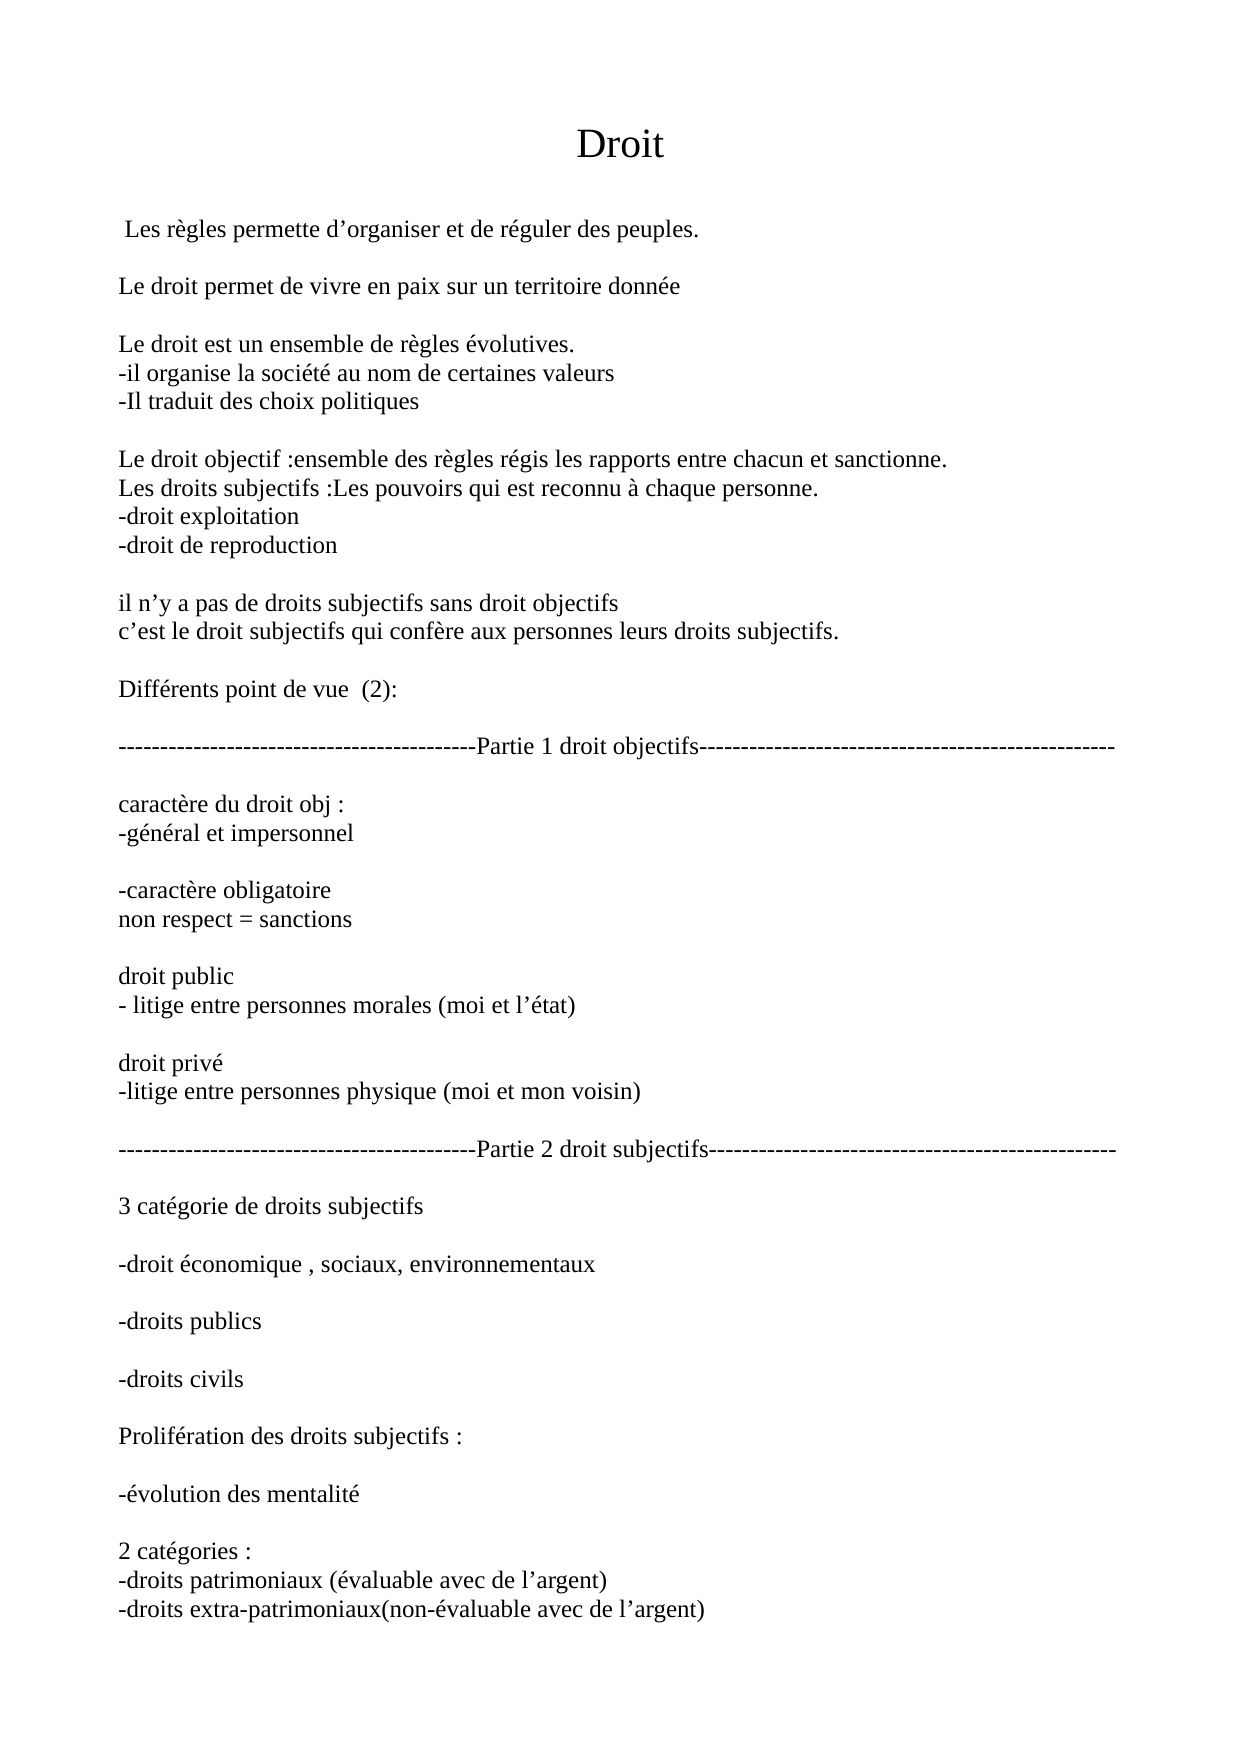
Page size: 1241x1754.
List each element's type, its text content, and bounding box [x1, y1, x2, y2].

text Le droit permet de vivre en paix sur un territoire donnée [118, 271, 1122, 300]
text droit privé [118, 1048, 1122, 1076]
text -droits civils [118, 1364, 1122, 1393]
text Prolifération des droits subjectifs : [118, 1421, 1122, 1450]
text -------------------------------------------Partie 1 droit objectifs-------------------------------------------------- [118, 731, 1122, 760]
text caractère du droit obj : [118, 789, 1122, 818]
text -droit exploitation [118, 501, 1122, 530]
text -droits patrimoniaux (évaluable avec de l’argent) [118, 1565, 1122, 1594]
text Les droits subjectifs :Les pouvoirs qui est reconnu à chaque personne. [118, 473, 1122, 501]
text -il organise la société au nom de certaines valeurs [118, 358, 1122, 386]
text -caractère obligatoire [118, 875, 1122, 904]
text Les règles permette d’organiser et de réguler des peuples. [118, 214, 1122, 243]
text -------------------------------------------Partie 2 droit subjectifs------------------------------------------------- [118, 1134, 1122, 1163]
text -litige entre personnes physique (moi et mon voisin) [118, 1076, 1122, 1105]
text Le droit est un ensemble de règles évolutives. [118, 329, 1122, 358]
text 3 catégorie de droits subjectifs [118, 1191, 1122, 1220]
text il n’y a pas de droits subjectifs sans droit objectifs [118, 588, 1122, 616]
text -Il traduit des choix politiques [118, 386, 1122, 415]
text -général et impersonnel [118, 818, 1122, 846]
text -droits extra-patrimoniaux(non-évaluable avec de l’argent) [118, 1594, 1122, 1623]
text 2 catégories : [118, 1536, 1122, 1565]
text - litige entre personnes morales (moi et l’état) [118, 990, 1122, 1019]
text -droit économique , sociaux, environnementaux [118, 1249, 1122, 1278]
text Le droit objectif :ensemble des règles régis les rapports entre chacun et sanctionne. [118, 444, 1122, 473]
text c’est le droit subjectifs qui confère aux personnes leurs droits subjectifs. [118, 616, 1122, 645]
text non respect = sanctions [118, 904, 1122, 933]
text -droit de reproduction [118, 530, 1122, 559]
text droit public [118, 961, 1122, 990]
text -droits publics [118, 1306, 1122, 1335]
text -évolution des mentalité [118, 1479, 1122, 1508]
text Différents point de vue (2): [118, 674, 1122, 703]
text Droit [118, 118, 1122, 166]
